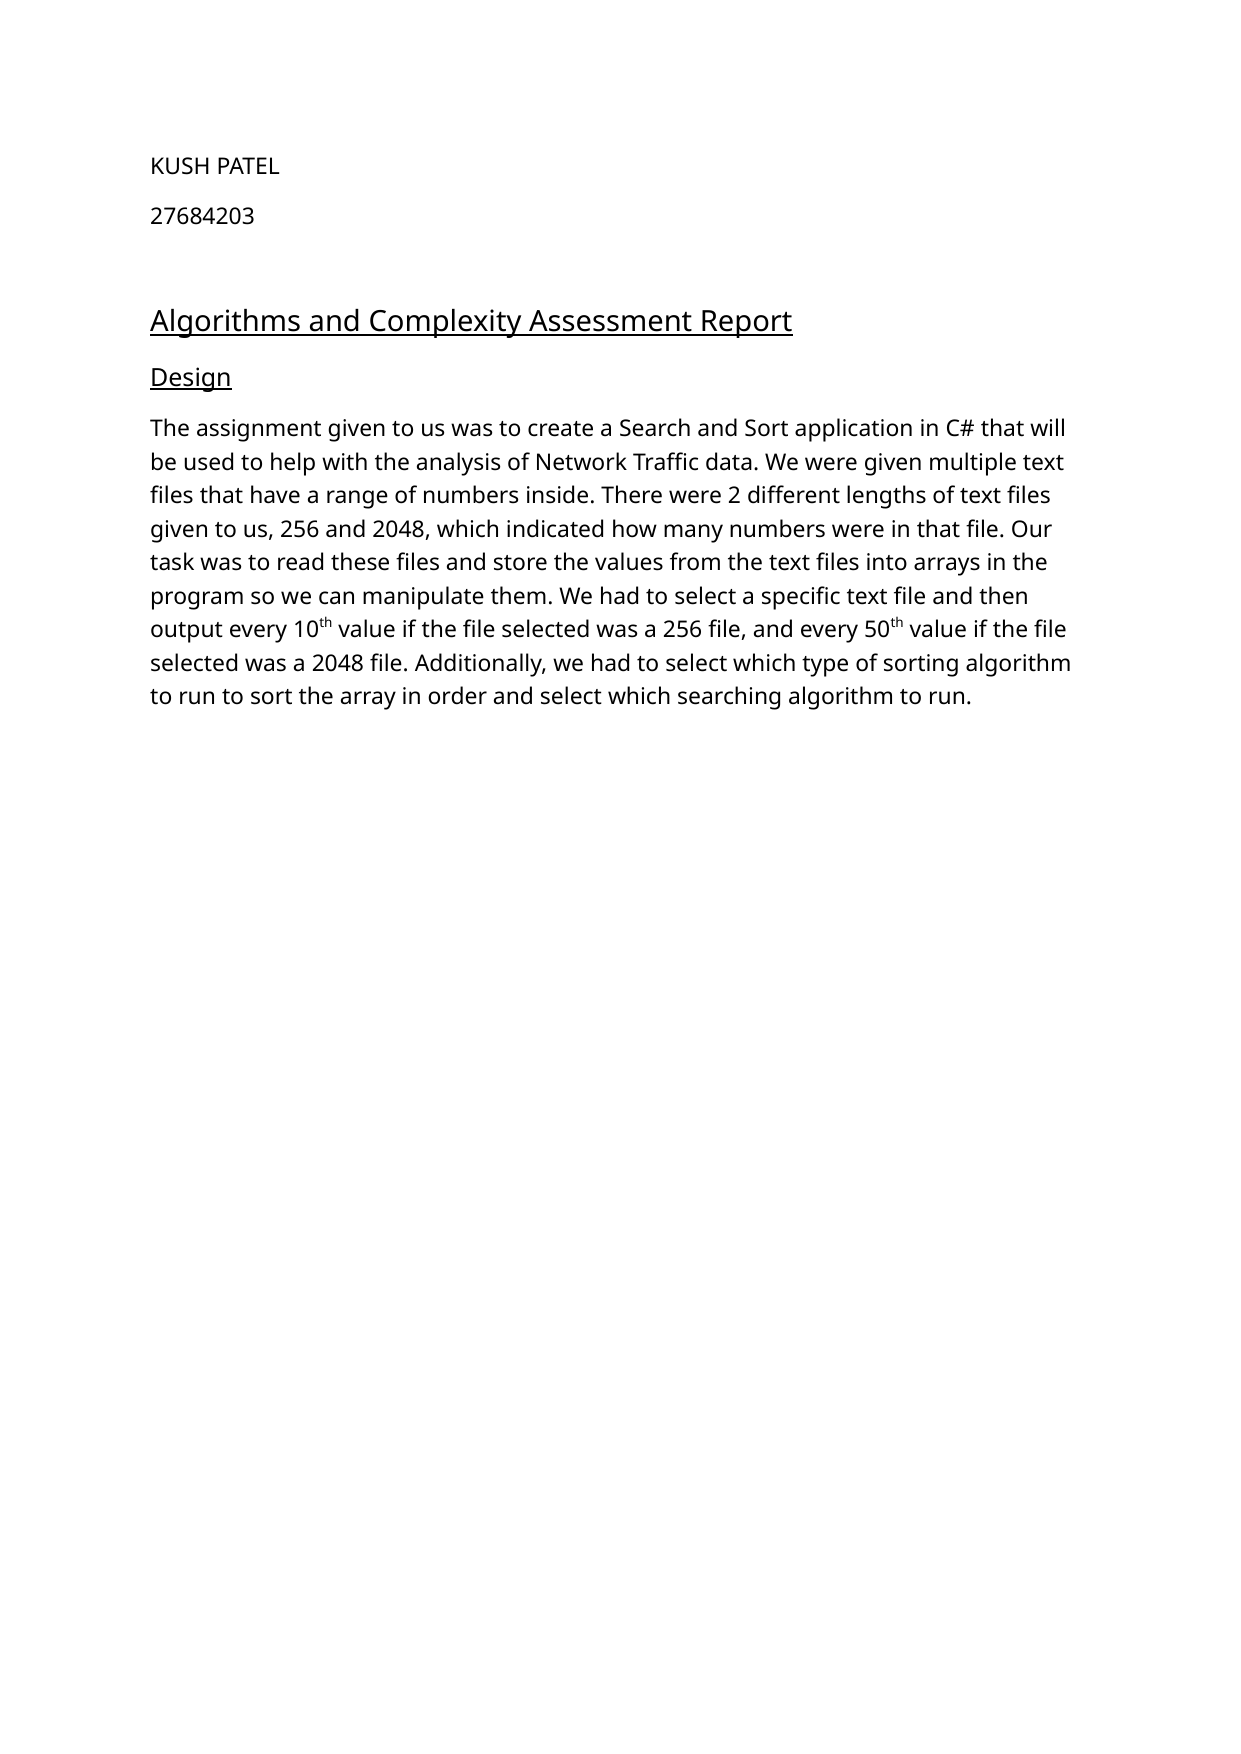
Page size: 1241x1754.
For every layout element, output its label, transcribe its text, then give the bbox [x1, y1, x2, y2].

text Design [150, 359, 1090, 393]
text 27684203 [150, 200, 1090, 231]
text KUSH PATEL [150, 150, 1090, 181]
text The assignment given to us was to create a Search and Sort application in C# that will be used to help with the analysis of Network Traffic data. We were given multiple text files that have a range of numbers inside. There were 2 different lengths of text files given to us, 256 and 2048, which indicated how many numbers were in that file. Our task was to read these files and store the values from the text files into arrays in the program so we can manipulate them. We had to select a specific text file and then output every 10th value if the file selected was a 256 file, and every 50th value if the file selected was a 2048 file. Additionally, we had to select which type of sorting algorithm to run to sort the array in order and select which searching algorithm to run. [150, 412, 1090, 711]
text Algorithms and Complexity Assessment Report [150, 300, 1090, 340]
